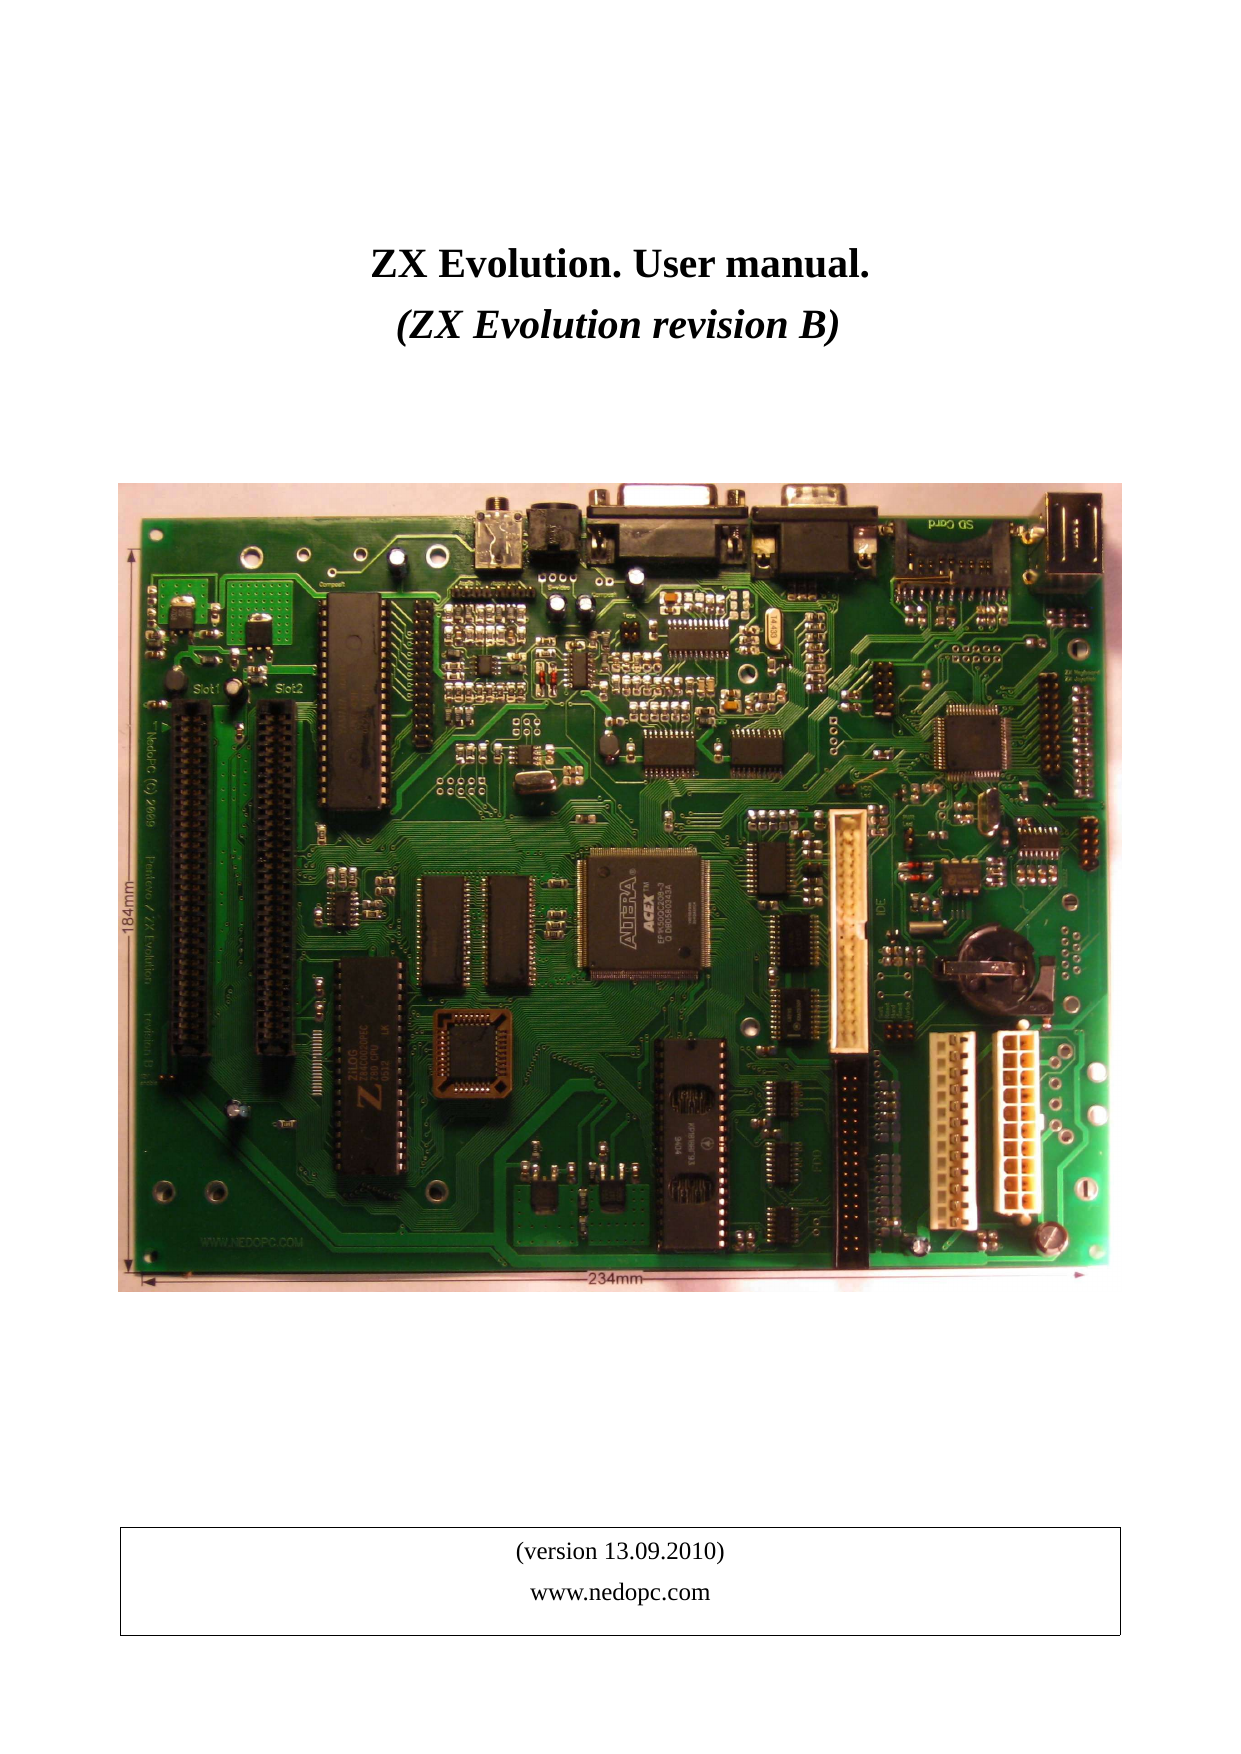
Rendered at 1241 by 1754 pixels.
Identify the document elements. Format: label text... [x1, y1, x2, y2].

text (version 13.09.2010) [129, 1536, 1111, 1565]
text (ZX Evolution revision B) [118, 299, 1122, 347]
picture [118, 483, 1122, 1292]
text ZX Evolution. User manual. [118, 239, 1122, 287]
text www.nedopc.com [129, 1577, 1111, 1606]
